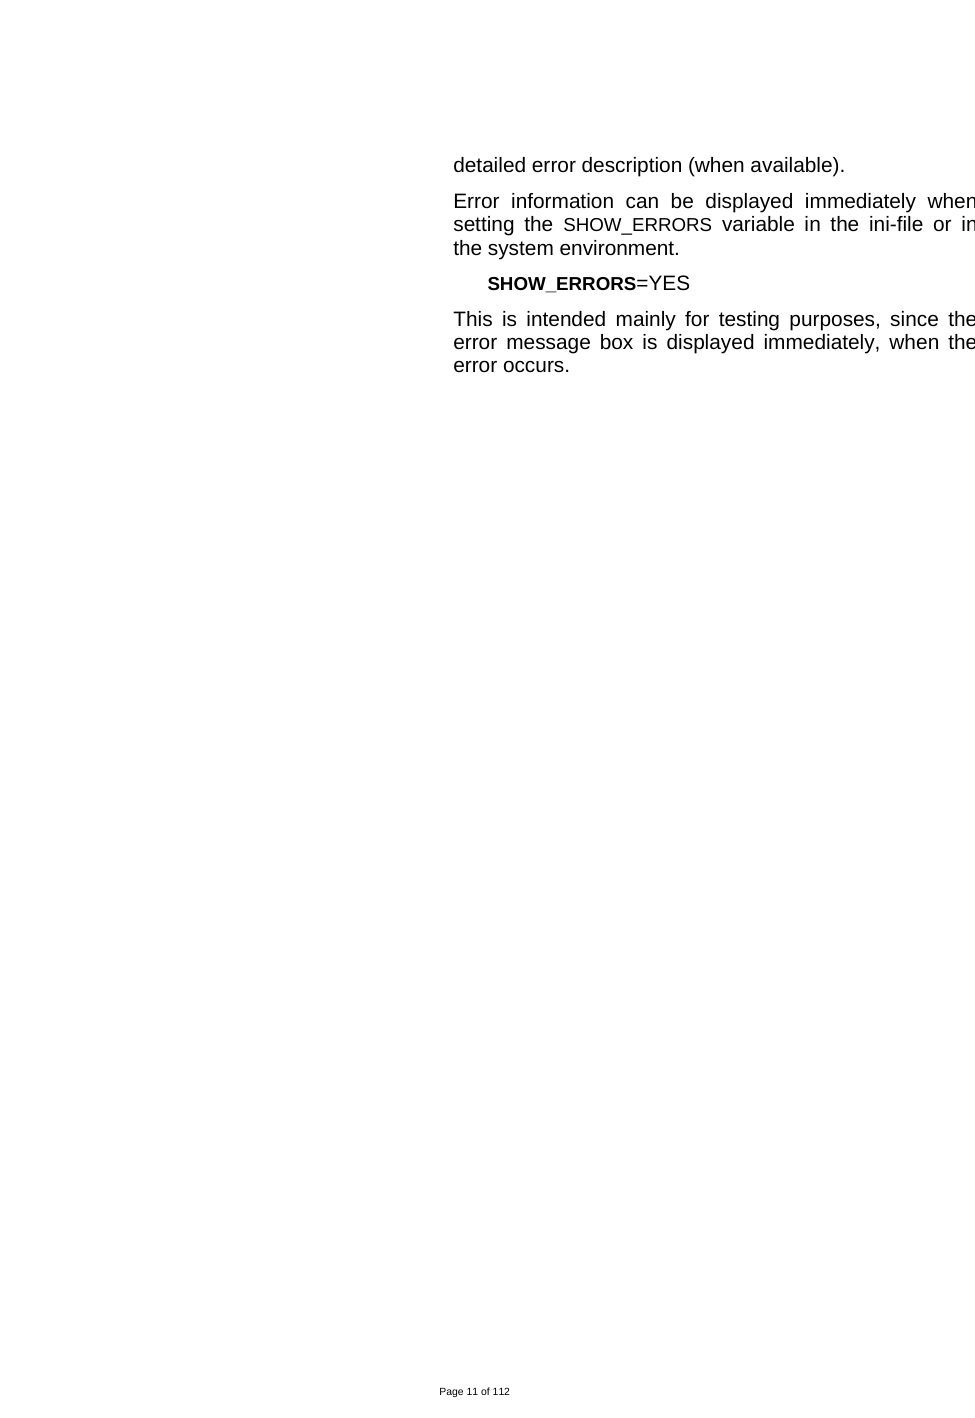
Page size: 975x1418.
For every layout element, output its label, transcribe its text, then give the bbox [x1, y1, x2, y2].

table_cell [236, 148, 442, 183]
table_cell detailed error description (when available). [442, 148, 975, 183]
table_cell SHOW_ERRORS=YES [442, 266, 975, 301]
table_cell Error information can be displayed immediately when setting the SHOW_ERRORS variable in the ini-file or in the system environment. [442, 184, 975, 266]
table_cell [236, 266, 442, 301]
table_cell [236, 184, 442, 266]
table_cell [236, 301, 442, 383]
table_cell This is intended mainly for testing purposes, since the error message box is displayed immediately, when the error occurs. [442, 301, 975, 383]
